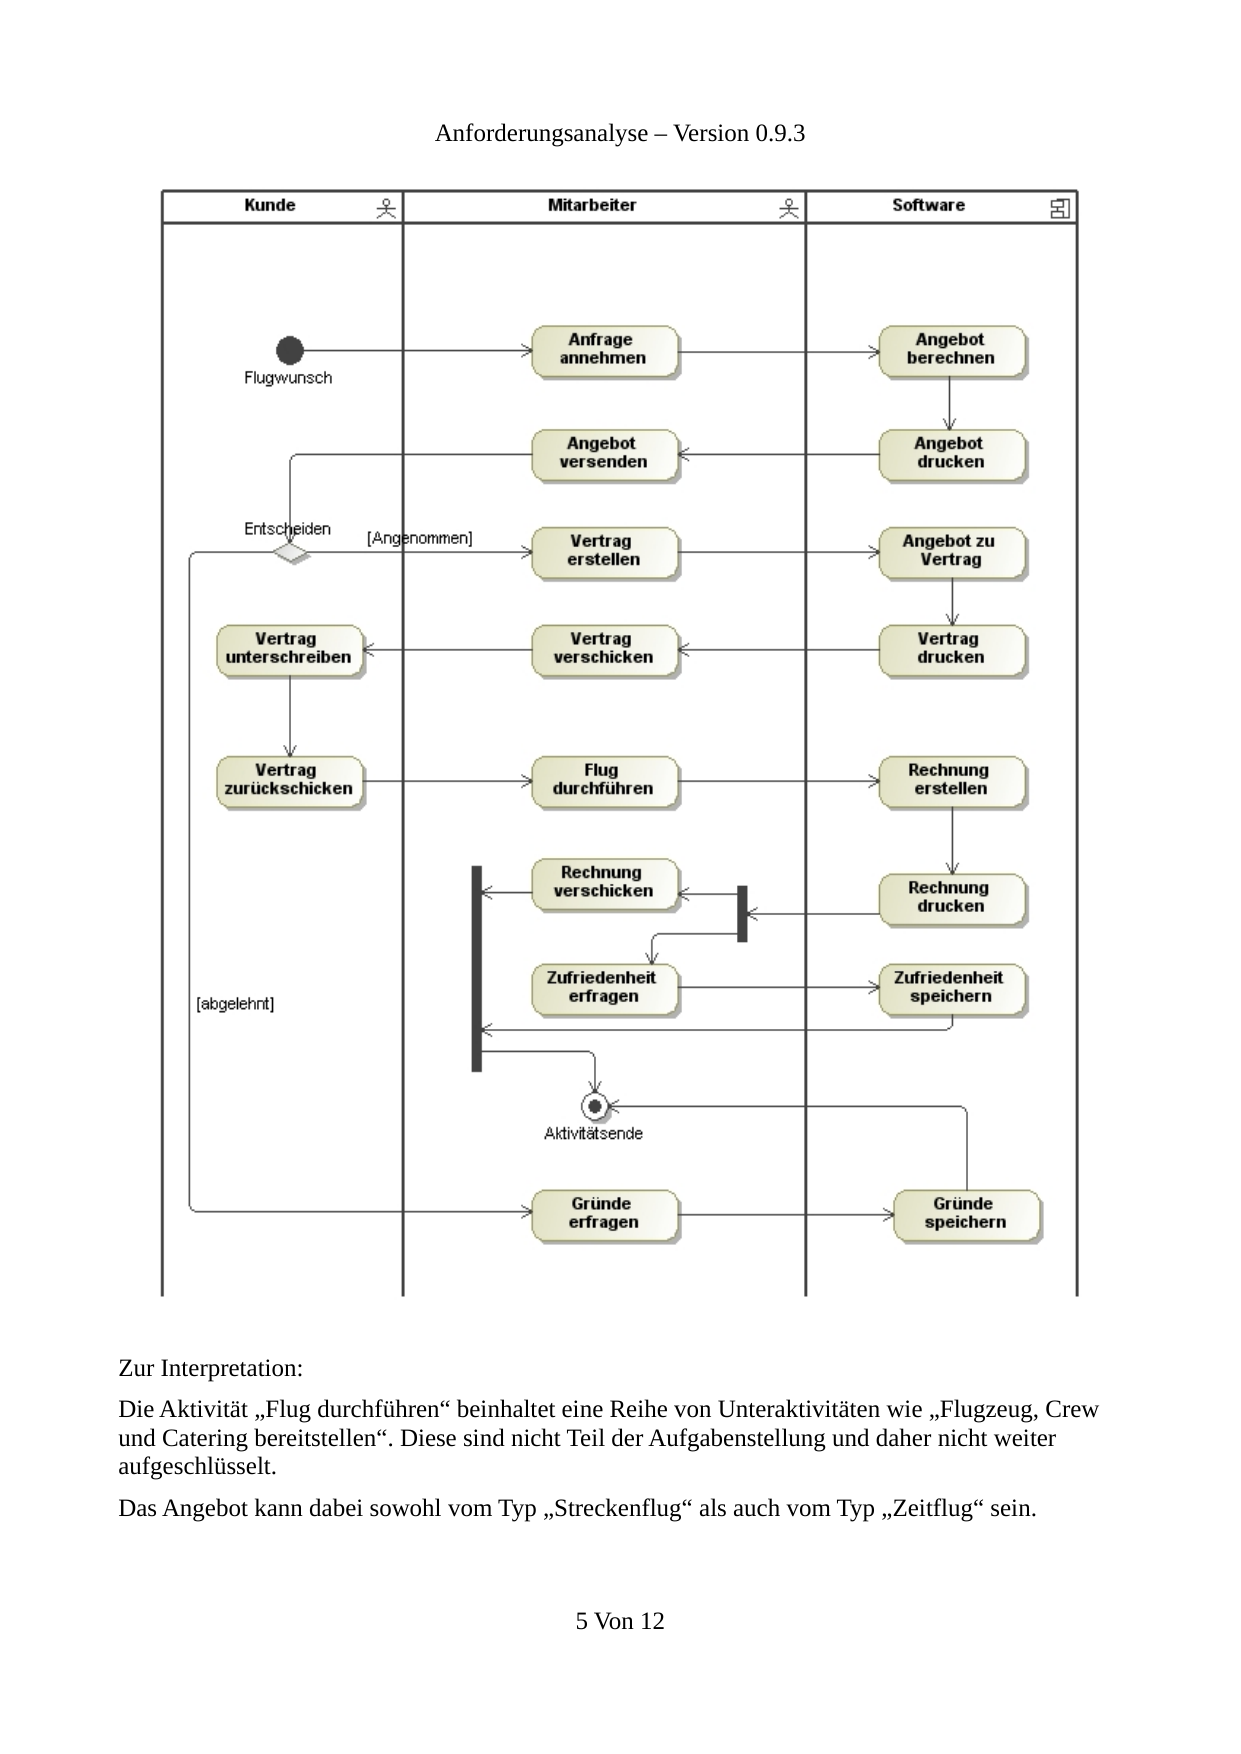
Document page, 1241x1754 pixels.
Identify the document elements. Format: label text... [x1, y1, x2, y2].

text Die Aktivität „Flug durchführen“ beinhaltet eine Reihe von Unteraktivitäten wie „Flugzeug, Crew und Catering bereitstellen“. Diese sind nicht Teil der Aufgabenstellung und daher nicht weiter aufgeschlüsselt. [118, 1394, 1122, 1480]
text Das Angebot kann dabei sowohl vom Typ „Streckenflug“ als auch vom Typ „Zeitflug“ sein. [118, 1493, 1122, 1521]
picture [148, 177, 1092, 1312]
text Zur Interpretation: [118, 1353, 1122, 1381]
